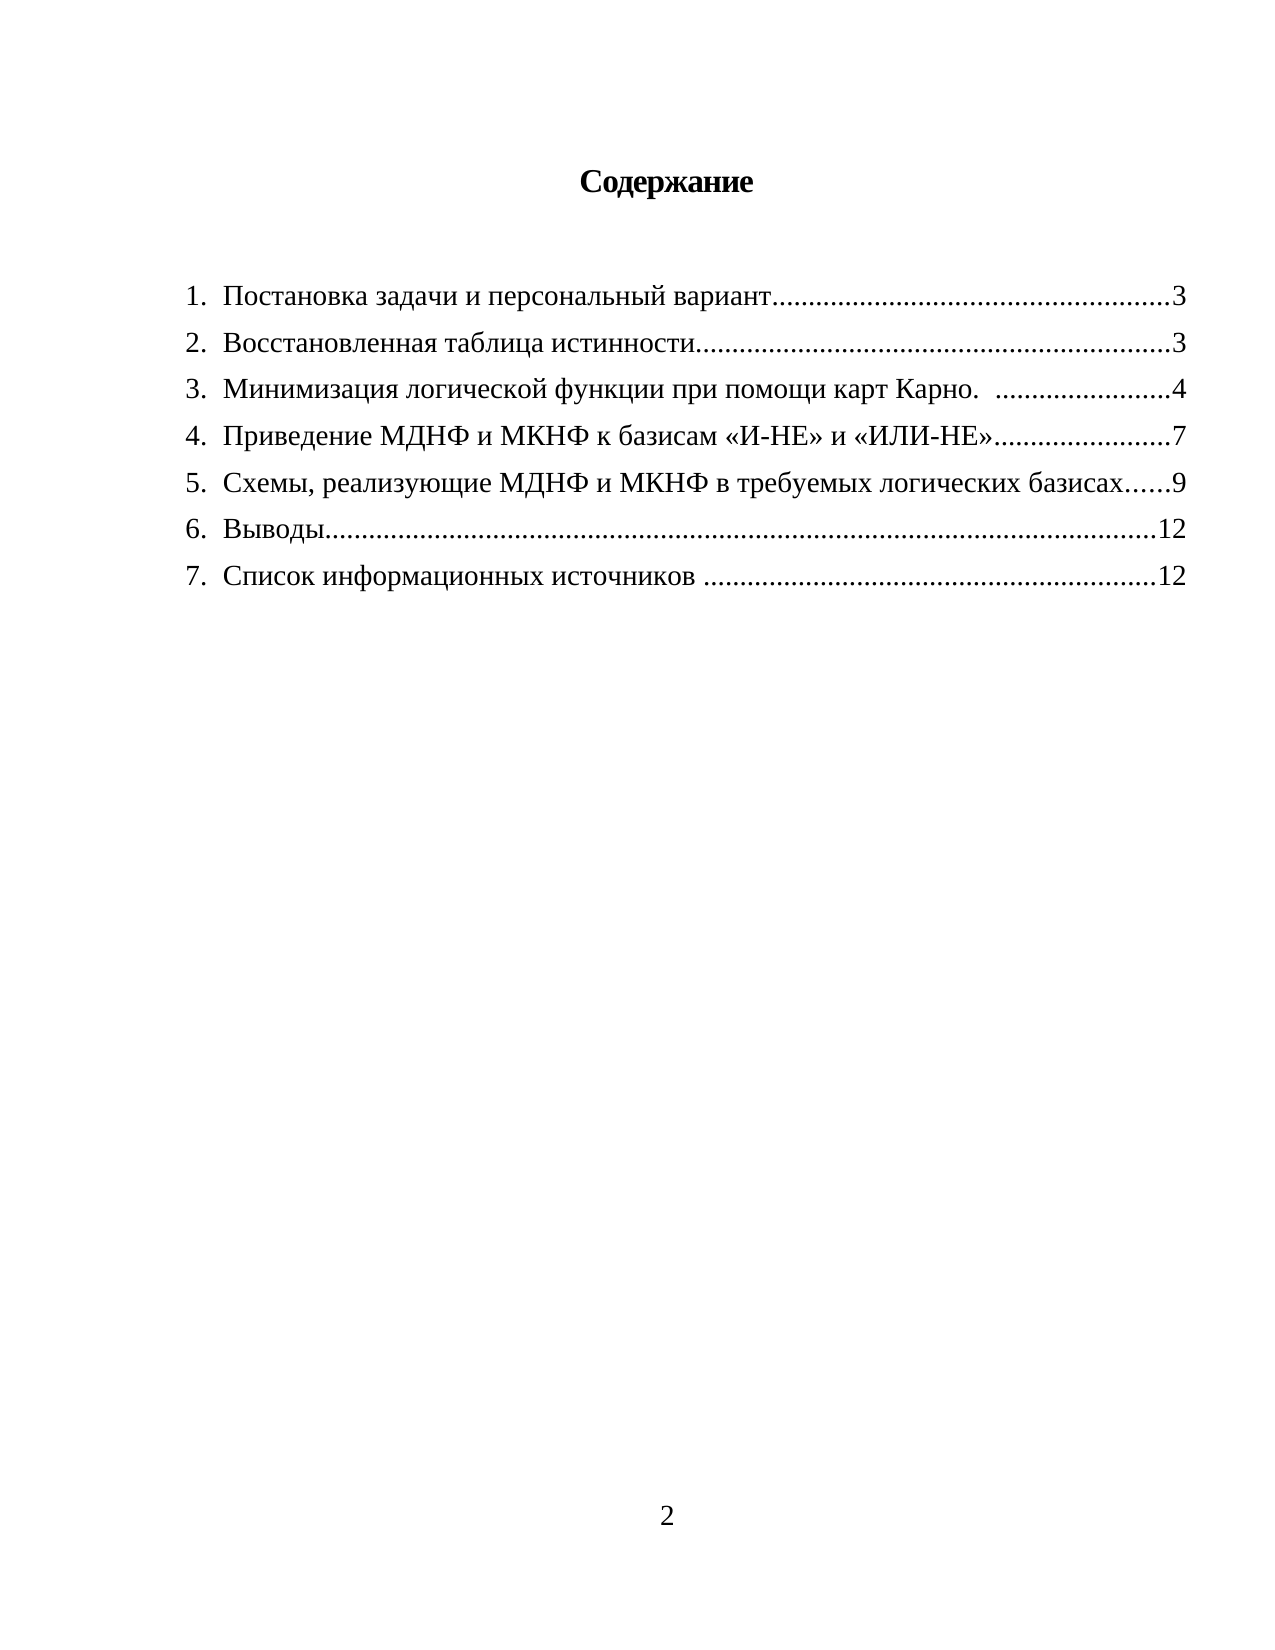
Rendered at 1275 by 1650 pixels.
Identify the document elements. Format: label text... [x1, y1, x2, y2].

title Содержание [148, 161, 1186, 199]
subtitle Восстановленная таблица истинности 3 [185, 325, 1186, 358]
subtitle Список информационных источников 12 [185, 558, 1186, 591]
subtitle Приведение МДНФ и МКНФ к базисам «И-НЕ» и «ИЛИ-НЕ» 7 [185, 418, 1186, 452]
subtitle Минимизация логической функции при помощи карт Карно. 4 [185, 372, 1186, 405]
subtitle Постановка задачи и персональный вариант 3 [185, 278, 1186, 312]
subtitle Схемы, реализующие МДНФ и МКНФ в требуемых логических базисах 9 [185, 465, 1186, 498]
subtitle Выводы 12 [185, 511, 1186, 545]
